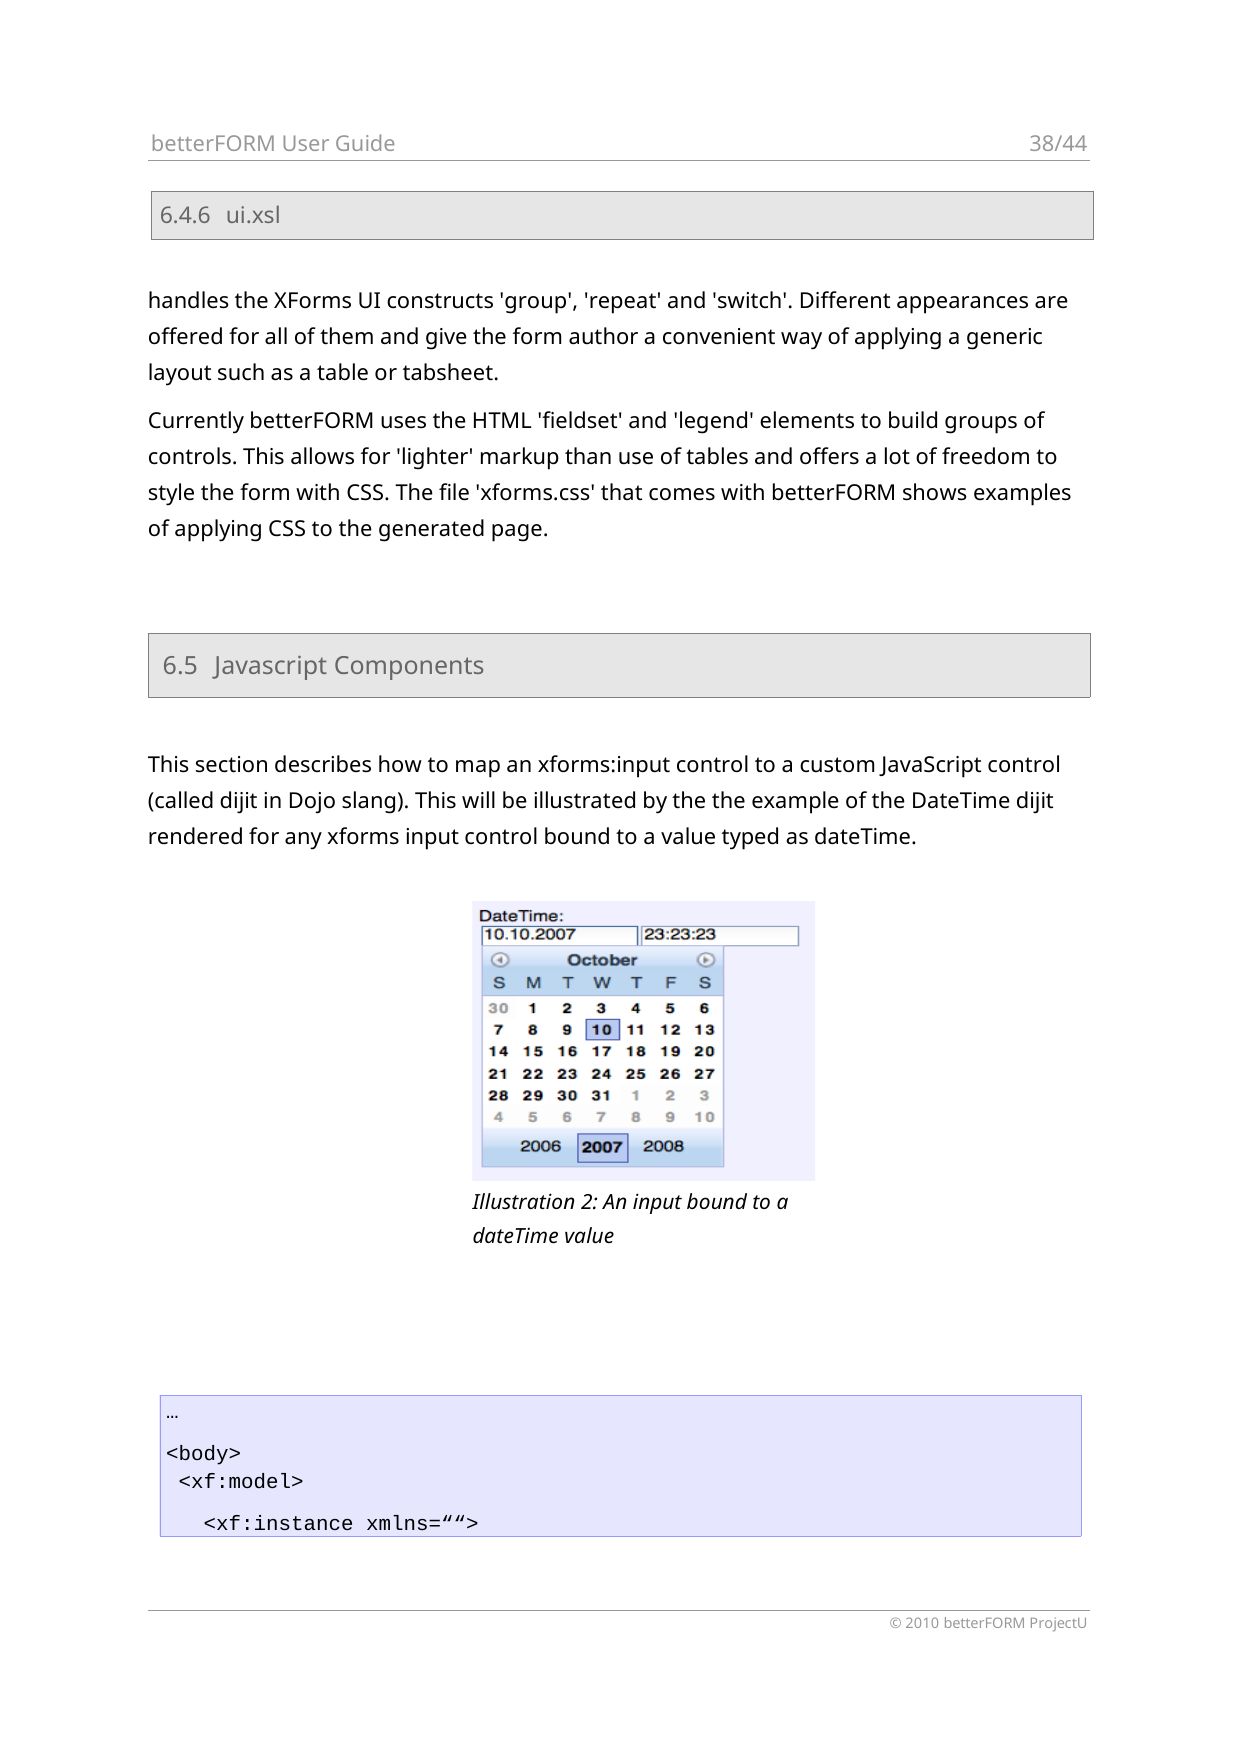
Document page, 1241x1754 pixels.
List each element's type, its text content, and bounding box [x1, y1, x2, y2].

text handles the XForms UI constructs 'group', 'repeat' and 'switch'. Different appearances are offered for all of them and give the form author a convenient way of applying a generic layout such as a table or tabsheet. [148, 285, 1090, 387]
text <xf:instance xmlns=““> [161, 1506, 1081, 1536]
text This section describes how to map an xforms:input control to a custom JavaScript control (called dijit in Dojo slang). This will be illustrated by the the example of the DateTime dijit rendered for any xforms input control bound to a value typed as dateTime. [148, 749, 1090, 851]
subtitle Javascript Components [149, 634, 1090, 697]
text Currently betterFORM uses the HTML 'fieldset' and 'legend' elements to build groups of controls. This allows for 'lighter' markup than use of tables and offers a lot of freedom to style the form with CSS. The file 'xforms.css' that comes with betterFORM shows examples of applying CSS to the generated page. [148, 405, 1090, 543]
picture [472, 901, 816, 1181]
subtitle ui.xsl [152, 192, 1093, 239]
text Illustration 2: An input bound to a dateTime value [472, 1181, 812, 1249]
text … [161, 1396, 1081, 1425]
text <body> <xf:model> [161, 1436, 1081, 1495]
